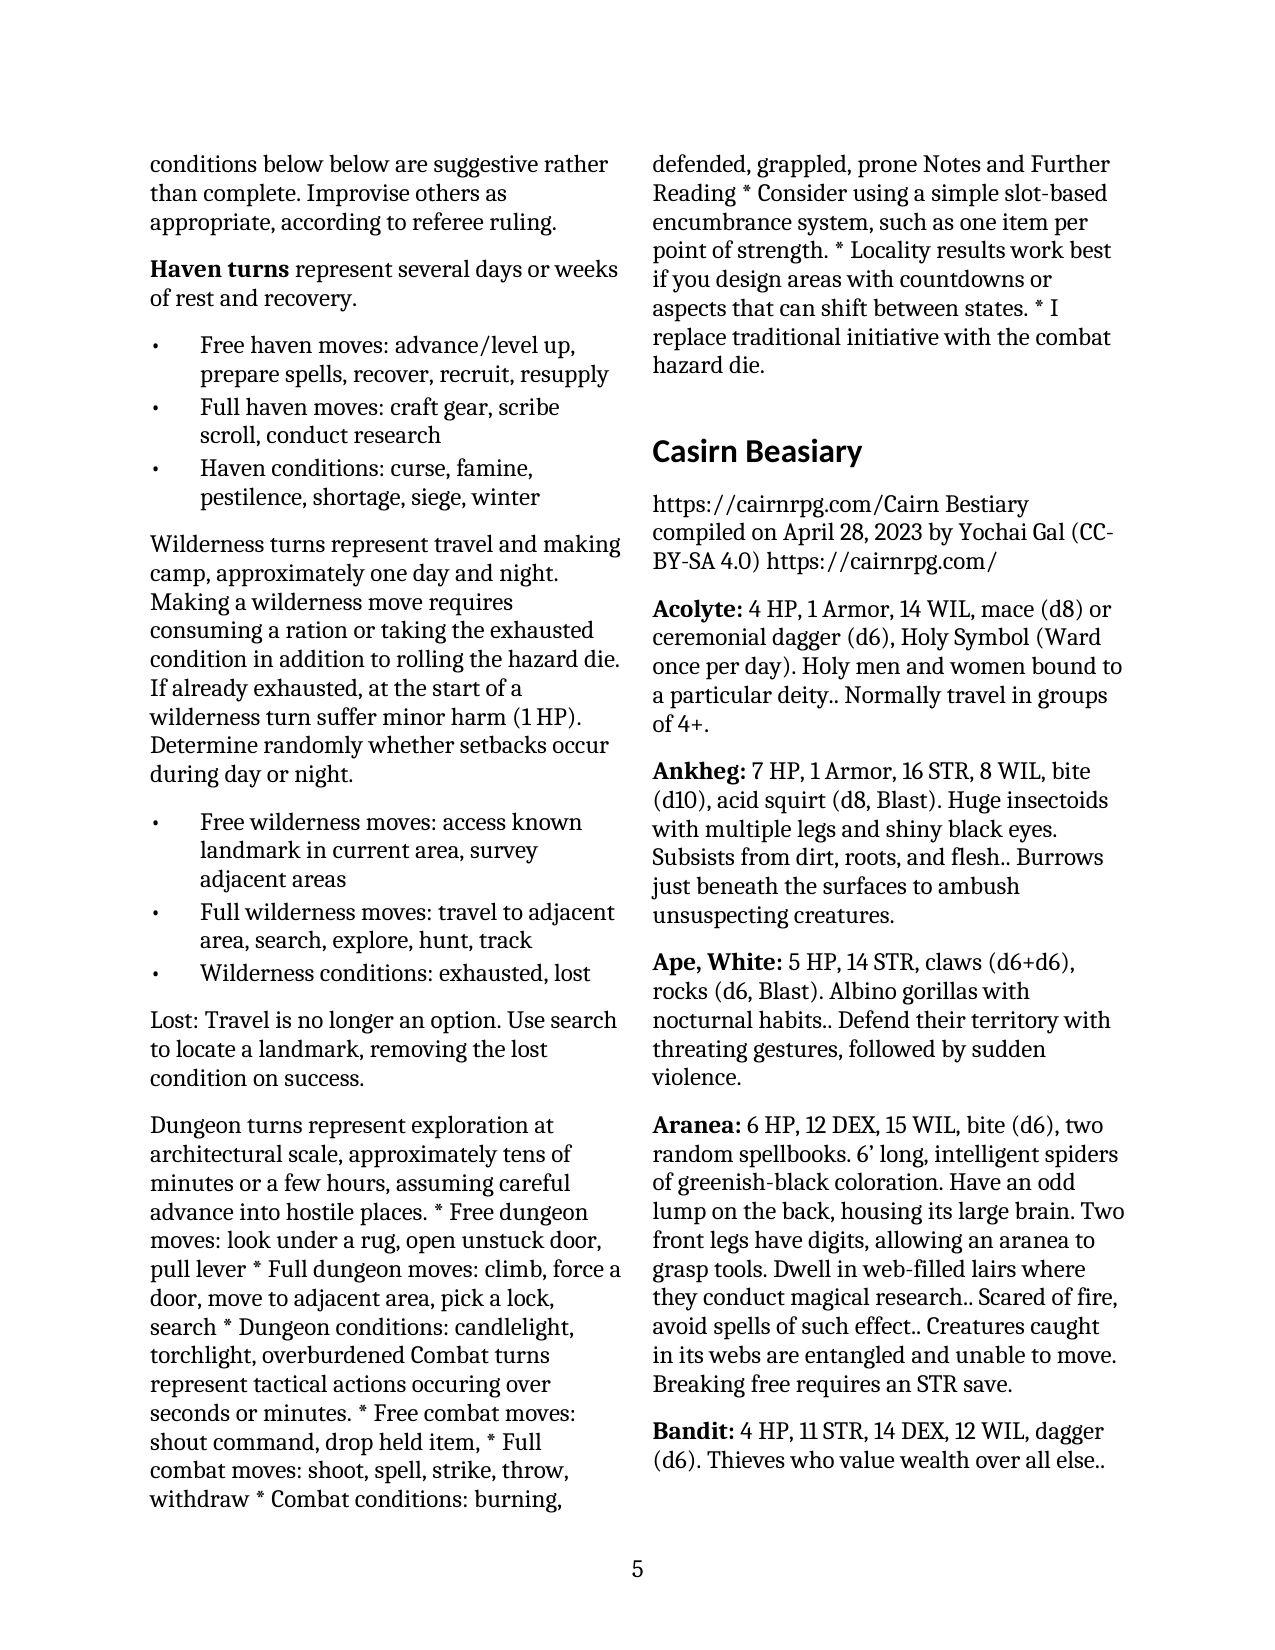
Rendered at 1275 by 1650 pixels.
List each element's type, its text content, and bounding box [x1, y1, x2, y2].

list Free haven moves: advance/level up, prepare spells, recover, recruit, resupply [150, 331, 622, 389]
list Full wilderness moves: travel to adjacent area, search, explore, hunt, track [150, 897, 622, 955]
text Lost: Travel is no longer an option. Use search to locate a landmark, removing the lost condition on success. [150, 1006, 622, 1092]
text Ape, White: 5 HP, 14 STR, claws (d6+d6), rocks (d6, Blast). Albino gorillas with nocturnal habits.. Defend their territory with threating gestures, followed by sudden violence. [652, 948, 1125, 1092]
list Full haven moves: craft gear, scribe scroll, conduct research [150, 392, 622, 450]
text https://cairnrpg.com/Cairn Bestiary compiled on April 28, 2023 by Yochai Gal (CC-BY-SA 4.0) https://cairnrpg.com/ [652, 489, 1125, 576]
text Haven turns represent several days or weeks of rest and recovery. [150, 255, 622, 312]
text conditions below below are suggestive rather than complete. Improvise others as appropriate, according to referee ruling. [150, 150, 622, 236]
list Free wilderness moves: access known landmark in current area, survey adjacent areas [150, 807, 622, 894]
subtitle Casirn Beasiary [652, 430, 1125, 471]
text Bandit: 4 HP, 11 STR, 14 DEX, 12 WIL, dagger (d6). Thieves who value wealth over all else.. [652, 1417, 1125, 1474]
text Dungeon turns represent exploration at architectural scale, approximately tens of minutes or a few hours, assuming careful advance into hostile places. * Free dungeon moves: look under a rug, open unstuck door, pull lever * Full dungeon moves: climb, force a door, move to adjacent area, pick a lock, search * Dungeon conditions: candlelight, torchlight, overburdened Combat turns represent tactical actions occuring over seconds or minutes. * Free combat moves: shout command, drop held item, * Full combat moves: shoot, spell, strike, throw, withdraw * Combat conditions: burning, [150, 1111, 622, 1514]
text Acolyte: 4 HP, 1 Armor, 14 WIL, mace (d8) or ceremonial dagger (d6), Holy Symbol (Ward once per day). Holy men and women bound to a particular deity.. Normally travel in groups of 4+. [652, 594, 1125, 738]
text defended, grappled, prone Notes and Further Reading * Consider using a simple slot-based encumbrance system, such as one item per point of strength. * Locality results work best if you design areas with countdowns or aspects that can shift between states. * I replace traditional initiative with the combat hazard die. [652, 150, 1125, 380]
text Ankheg: 7 HP, 1 Armor, 16 STR, 8 WIL, bite (d10), acid squirt (d8, Blast). Huge insectoids with multiple legs and shiny black eyes. Subsists from dirt, roots, and flesh.. Burrows just beneath the surfaces to ambush unsuspecting creatures. [652, 757, 1125, 929]
text Wilderness turns represent travel and making camp, approximately one day and night. Making a wilderness move requires consuming a ration or taking the exhausted condition in addition to rolling the hazard die. If already exhausted, at the start of a wilderness turn suffer minor harm (1 HP). Determine randomly whether setbacks occur during day or night. [150, 530, 622, 789]
text Aranea: 6 HP, 12 DEX, 15 WIL, bite (d6), two random spellbooks. 6’ long, intelligent spiders of greenish-black coloration. Have an odd lump on the back, housing its large brain. Two front legs have digits, allowing an aranea to grasp tools. Dwell in web-filled lairs where they conduct magical research.. Scared of fire, avoid spells of such effect.. Creatures caught in its webs are entangled and unable to move. Breaking free requires an STR save. [652, 1111, 1125, 1398]
list Haven conditions: curse, famine, pestilence, shortage, siege, winter [150, 454, 622, 511]
list Wilderness conditions: exhausted, lost [150, 959, 622, 987]
